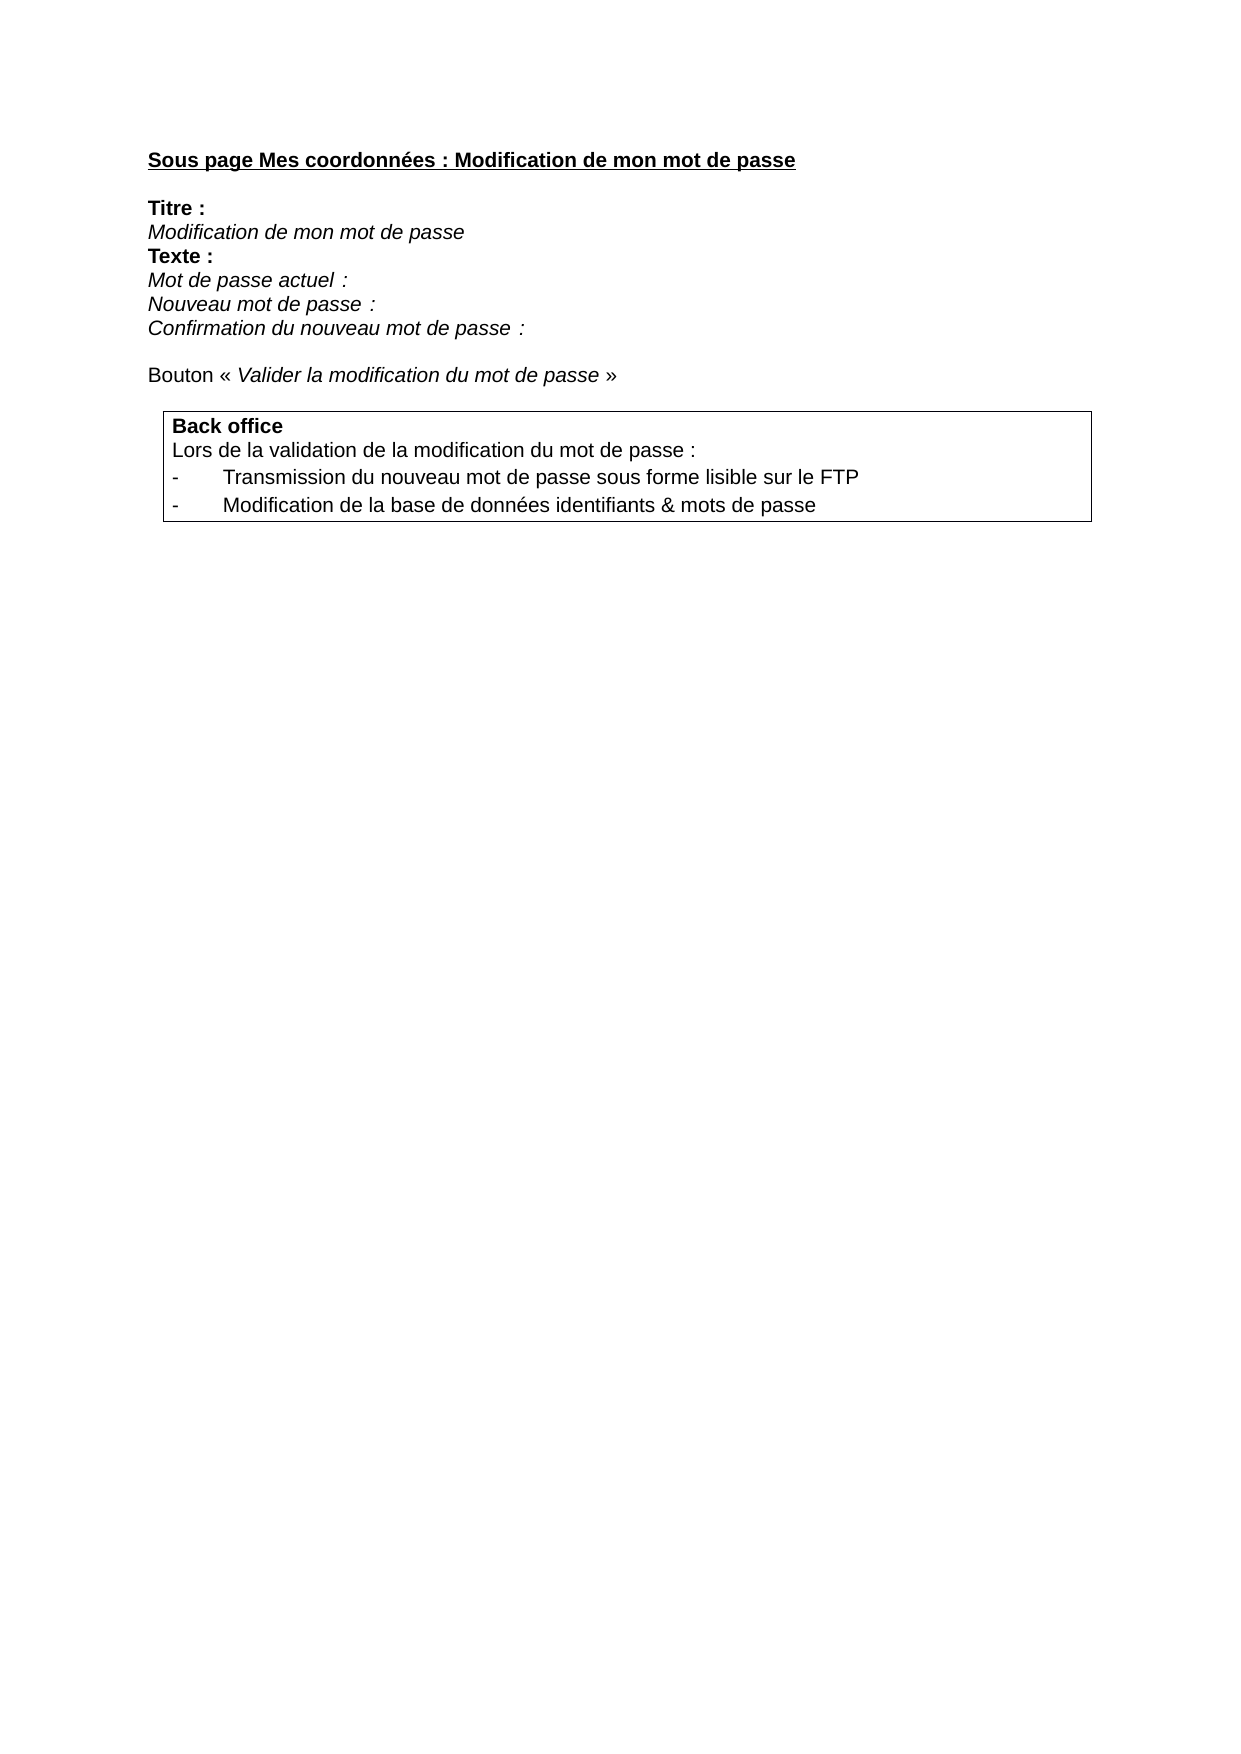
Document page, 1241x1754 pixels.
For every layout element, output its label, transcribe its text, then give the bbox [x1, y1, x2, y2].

text Nouveau mot de passe : [148, 291, 1092, 315]
list Modification de la base de données identifiants & mots de passe [164, 487, 1091, 521]
text Back office [164, 412, 1091, 435]
text Bouton « Valider la modification du mot de passe » [148, 363, 1092, 387]
text Texte : [148, 243, 1092, 267]
text Confirmation du nouveau mot de passe : [148, 315, 1092, 339]
list Transmission du nouveau mot de passe sous forme lisible sur le FTP [164, 459, 1091, 487]
text Modification de mon mot de passe [148, 219, 1092, 243]
text Titre : [148, 196, 1092, 219]
text Lors de la validation de la modification du mot de passe : [164, 435, 1091, 459]
text Mot de passe actuel : [148, 267, 1092, 291]
text Sous page Mes coordonnées : Modification de mon mot de passe [148, 148, 1092, 172]
